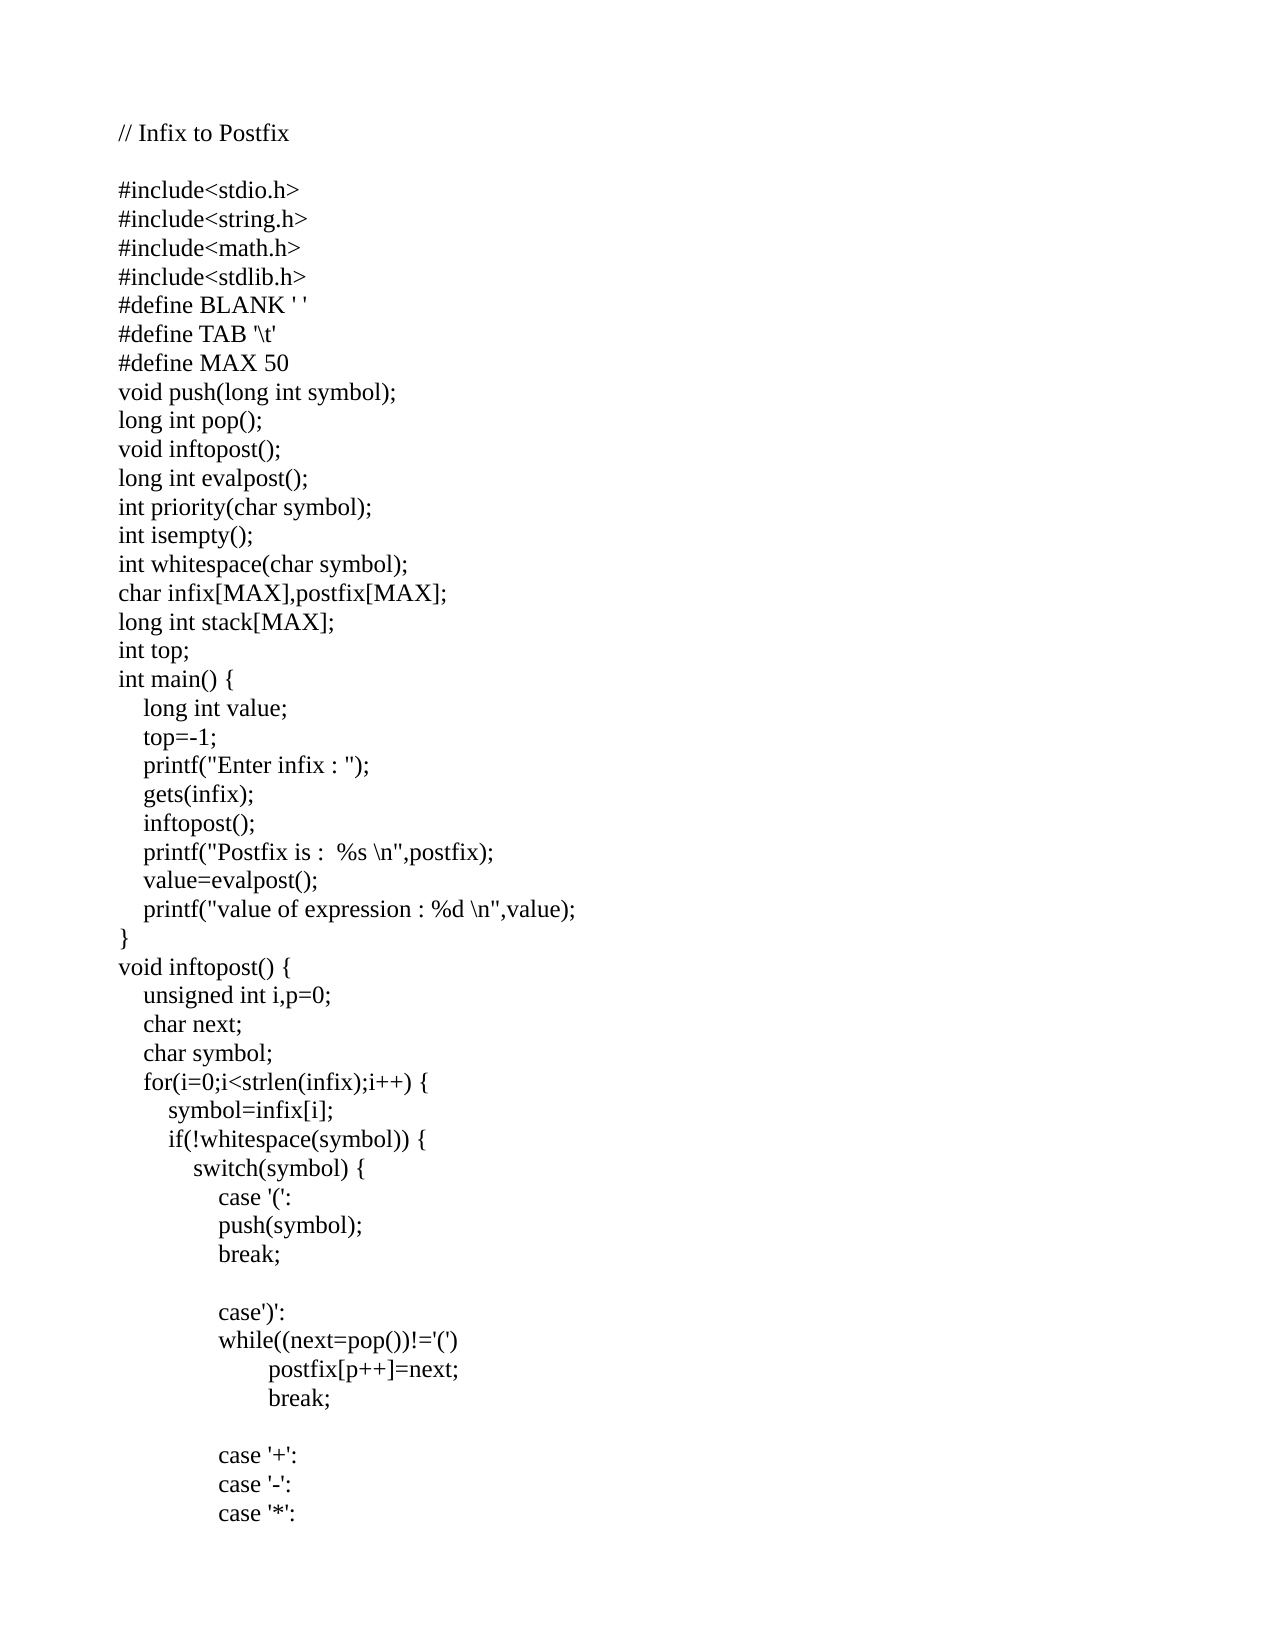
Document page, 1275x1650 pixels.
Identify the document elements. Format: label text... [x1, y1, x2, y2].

text int whitespace(char symbol); [118, 549, 1157, 578]
text printf("Enter infix : "); [118, 751, 1157, 779]
text if(!whitespace(symbol)) { [118, 1124, 1157, 1153]
text #define MAX 50 [118, 348, 1157, 377]
text for(i=0;i<strlen(infix);i++) { [118, 1067, 1157, 1096]
text void inftopost(); [118, 434, 1157, 463]
text #include<math.h> [118, 233, 1157, 262]
text // Infix to Postfix [118, 118, 1157, 147]
text break; [118, 1239, 1157, 1268]
text while((next=pop())!='(') [118, 1326, 1157, 1354]
text int top; [118, 636, 1157, 664]
text void inftopost() { [118, 952, 1157, 981]
text case')': [118, 1297, 1157, 1326]
text case '-': [118, 1469, 1157, 1498]
text #include<stdlib.h> [118, 262, 1157, 291]
text gets(infix); [118, 779, 1157, 808]
text push(symbol); [118, 1211, 1157, 1239]
text inftopost(); [118, 808, 1157, 837]
text value=evalpost(); [118, 866, 1157, 894]
text long int evalpost(); [118, 463, 1157, 492]
text printf("value of expression : %d \n",value); [118, 894, 1157, 923]
text #include<stdio.h> [118, 176, 1157, 204]
text int priority(char symbol); [118, 492, 1157, 521]
text case '+': [118, 1441, 1157, 1469]
text long int value; [118, 693, 1157, 722]
text printf("Postfix is : %s \n",postfix); [118, 837, 1157, 866]
text #include<string.h> [118, 204, 1157, 233]
text char symbol; [118, 1038, 1157, 1067]
text unsigned int i,p=0; [118, 981, 1157, 1009]
text int main() { [118, 664, 1157, 693]
text switch(symbol) { [118, 1153, 1157, 1182]
text symbol=infix[i]; [118, 1096, 1157, 1124]
text char next; [118, 1009, 1157, 1038]
text case '(': [118, 1182, 1157, 1211]
text void push(long int symbol); [118, 377, 1157, 406]
text char infix[MAX],postfix[MAX]; [118, 578, 1157, 607]
text long int stack[MAX]; [118, 607, 1157, 636]
text int isempty(); [118, 521, 1157, 549]
text } [118, 923, 1157, 952]
text top=-1; [118, 722, 1157, 751]
text break; [118, 1383, 1157, 1412]
text long int pop(); [118, 406, 1157, 434]
text postfix[p++]=next; [118, 1354, 1157, 1383]
text case '*': [118, 1498, 1157, 1527]
text #define BLANK ' ' [118, 291, 1157, 319]
text #define TAB '\t' [118, 319, 1157, 348]
